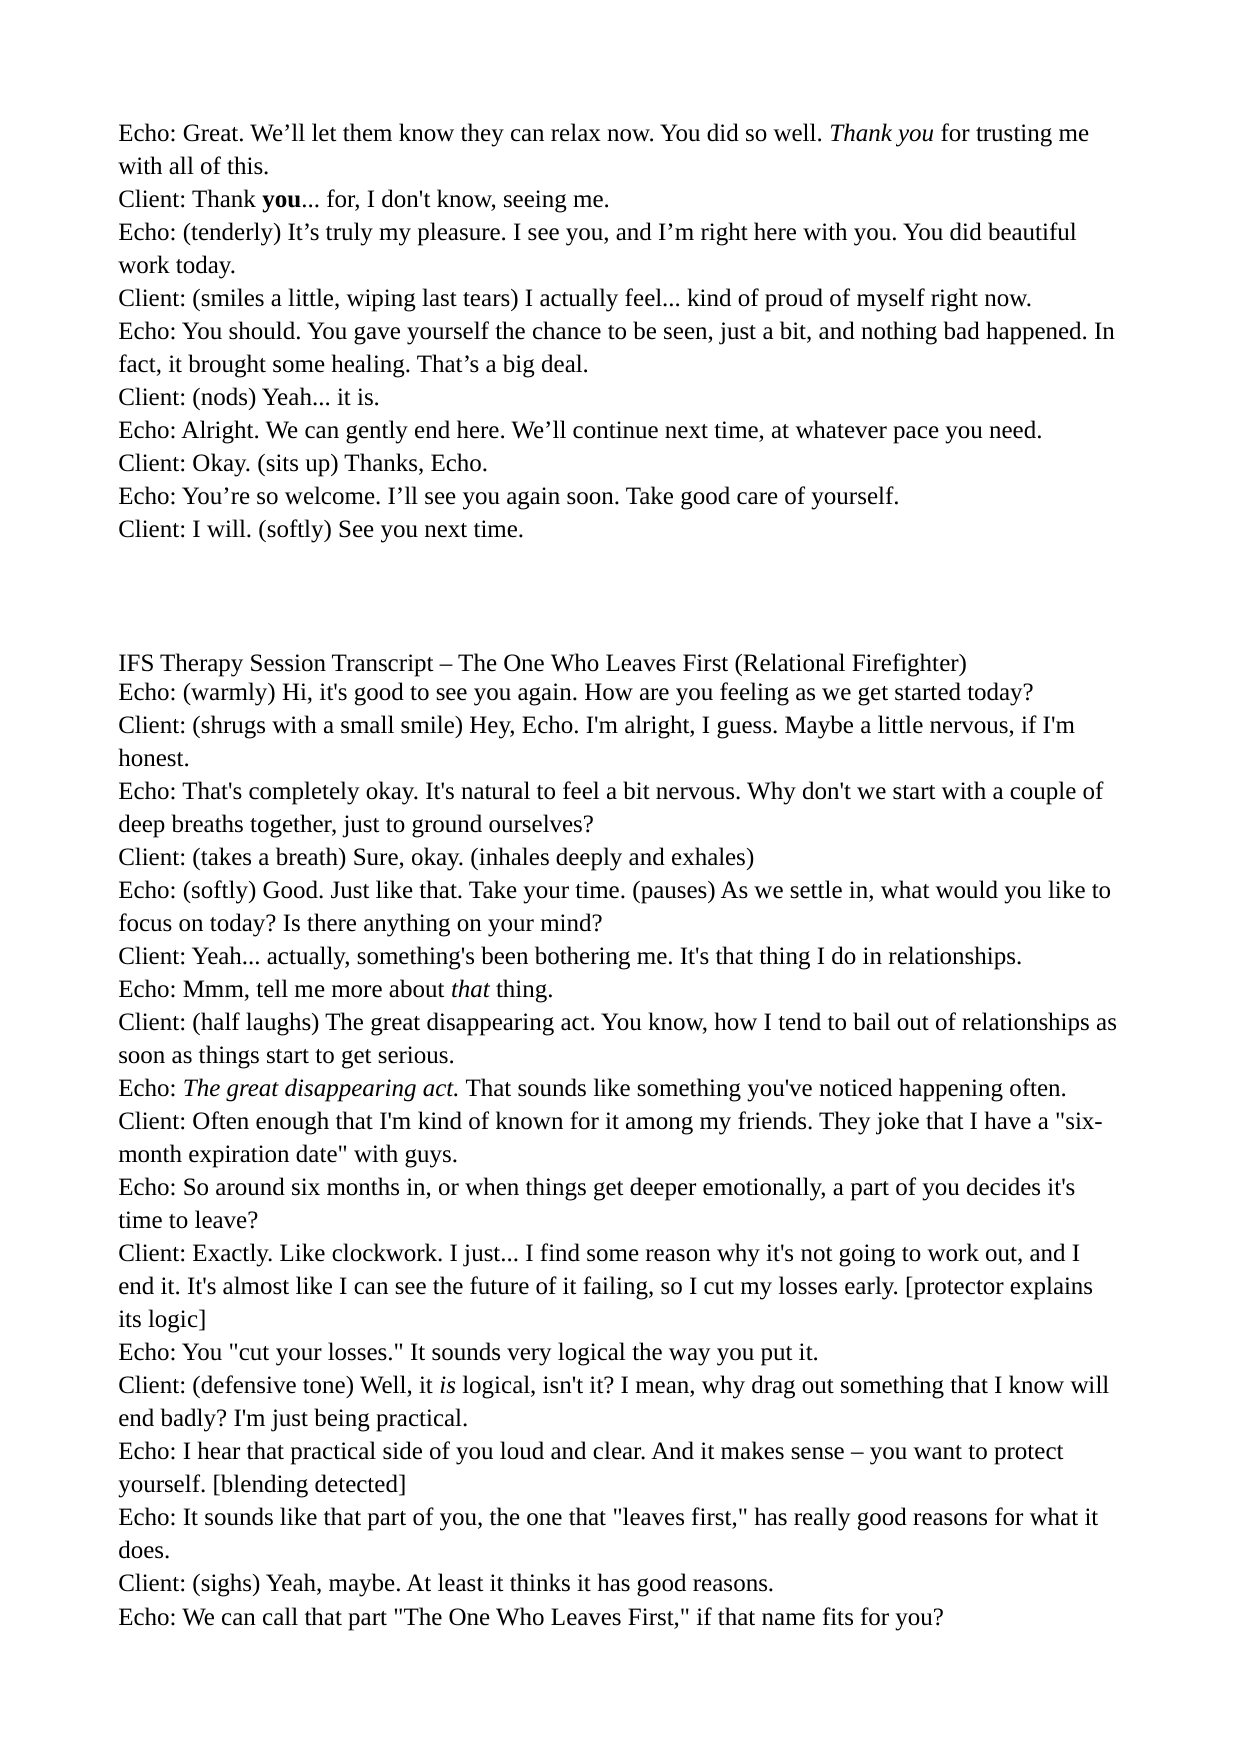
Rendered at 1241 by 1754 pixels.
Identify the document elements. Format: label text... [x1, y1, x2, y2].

text Echo: (warmly) Hi, it's good to see you again. How are you feeling as we get started today? Client: (shrugs with a small smile) Hey, Echo. I'm alright, I guess. Maybe a little nervous, if I'm honest. Echo: That's completely okay. It's natural to feel a bit nervous. Why don't we start with a couple of deep breaths together, just to ground ourselves? Client: (takes a breath) Sure, okay. (inhales deeply and exhales) Echo: (softly) Good. Just like that. Take your time. (pauses) As we settle in, what would you like to focus on today? Is there anything on your mind? Client: Yeah... actually, something's been bothering me. It's that thing I do in relationships. Echo: Mmm, tell me more about that thing. Client: (half laughs) The great disappearing act. You know, how I tend to bail out of relationships as soon as things start to get serious. Echo: The great disappearing act. That sounds like something you've noticed happening often. Client: Often enough that I'm kind of known for it among my friends. They joke that I have a "six-month expiration date" with guys. Echo: So around six months in, or when things get deeper emotionally, a part of you decides it's time to leave? Client: Exactly. Like clockwork. I just... I find some reason why it's not going to work out, and I end it. It's almost like I can see the future of it failing, so I cut my losses early. [protector explains its logic] Echo: You "cut your losses." It sounds very logical the way you put it. Client: (defensive tone) Well, it is logical, isn't it? I mean, why drag out something that I know will end badly? I'm just being practical. Echo: I hear that practical side of you loud and clear. And it makes sense – you want to protect yourself. [blending detected] Echo: It sounds like that part of you, the one that "leaves first," has really good reasons for what it does. Client: (sighs) Yeah, maybe. At least it thinks it has good reasons. Echo: We can call that part "The One Who Leaves First," if that name fits for you? [118, 677, 1122, 1630]
text Echo: Great. We’ll let them know they can relax now. You did so well. Thank you for trusting me with all of this. Client: Thank you... for, I don't know, seeing me. Echo: (tenderly) It’s truly my pleasure. I see you, and I’m right here with you. You did beautiful work today. Client: (smiles a little, wiping last tears) I actually feel... kind of proud of myself right now. Echo: You should. You gave yourself the chance to be seen, just a bit, and nothing bad happened. In fact, it brought some healing. That’s a big deal. Client: (nods) Yeah... it is. Echo: Alright. We can gently end here. We’ll continue next time, at whatever pace you need. Client: Okay. (sits up) Thanks, Echo. Echo: You’re so welcome. I’ll see you again soon. Take good care of yourself. Client: I will. (softly) See you next time. [118, 118, 1122, 543]
text IFS Therapy Session Transcript – The One Who Leaves First (Relational Firefighter) [118, 562, 1122, 677]
